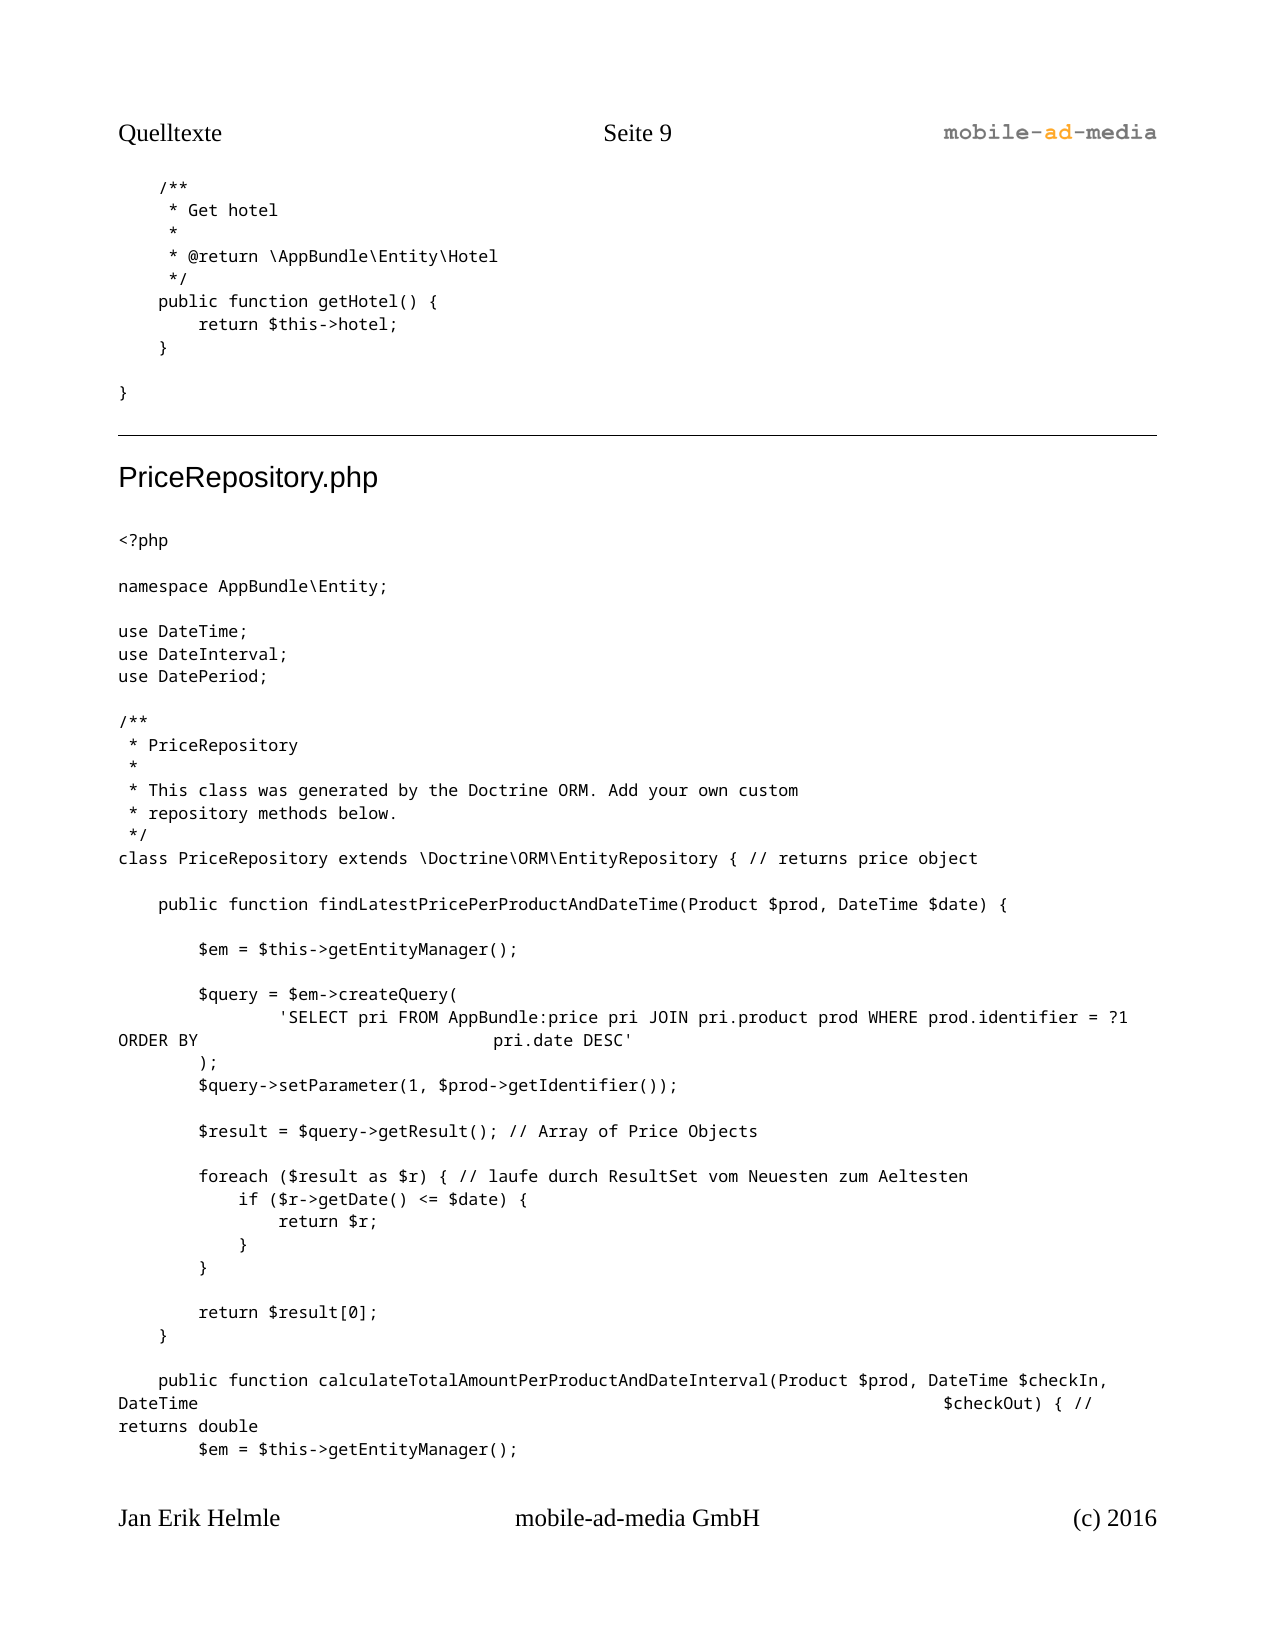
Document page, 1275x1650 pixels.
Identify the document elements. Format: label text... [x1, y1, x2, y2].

text use DatePeriod; [118, 665, 1157, 688]
text class PriceRepository extends \Doctrine\ORM\EntityRepository { // returns price object [118, 847, 1157, 869]
text } [118, 335, 1157, 358]
text return $r; [118, 1210, 1157, 1233]
text } [118, 1255, 1157, 1278]
text $query = $em->createQuery( [118, 983, 1157, 1006]
text return $this->hotel; [118, 313, 1157, 335]
text * This class was generated by the Doctrine ORM. Add your own custom [118, 778, 1157, 801]
text use DateInterval; [118, 642, 1157, 665]
text $em = $this->getEntityManager(); [118, 1437, 1157, 1460]
text if ($r->getDate() <= $date) { [118, 1187, 1157, 1210]
text */ [118, 267, 1157, 290]
text return $result[0]; [118, 1301, 1157, 1323]
text use DateTime; [118, 619, 1157, 642]
text * repository methods below. [118, 801, 1157, 824]
text $query->setParameter(1, $prod->getIdentifier()); [118, 1074, 1157, 1096]
text } [118, 381, 1157, 403]
text /** [118, 176, 1157, 199]
text foreach ($result as $r) { // laufe durch ResultSet vom Neuesten zum Aeltesten [118, 1164, 1157, 1187]
text } [118, 1233, 1157, 1255]
text $em = $this->getEntityManager(); [118, 937, 1157, 960]
text $result = $query->getResult(); // Array of Price Objects [118, 1119, 1157, 1142]
subtitle PriceRepository.php [118, 460, 1157, 493]
text public function getHotel() { [118, 290, 1157, 313]
text * @return \AppBundle\Entity\Hotel [118, 244, 1157, 267]
text 'SELECT pri FROM AppBundle:price pri JOIN pri.product prod WHERE prod.identifier = ?1 ORDER BY pri.date DESC' [118, 1006, 1157, 1051]
text public function findLatestPricePerProductAndDateTime(Product $prod, DateTime $date) { [118, 892, 1157, 915]
text } [118, 1323, 1157, 1346]
text */ [118, 824, 1157, 847]
text * PriceRepository [118, 733, 1157, 756]
text * [118, 756, 1157, 778]
text * [118, 222, 1157, 244]
text public function calculateTotalAmountPerProductAndDateInterval(Product $prod, DateTime $checkIn, DateTime $checkOut) { // returns double [118, 1369, 1157, 1437]
text <?php [118, 529, 1157, 551]
picture [943, 118, 1157, 145]
text namespace AppBundle\Entity; [118, 574, 1157, 597]
text * Get hotel [118, 199, 1157, 222]
text /** [118, 710, 1157, 733]
text ); [118, 1051, 1157, 1074]
